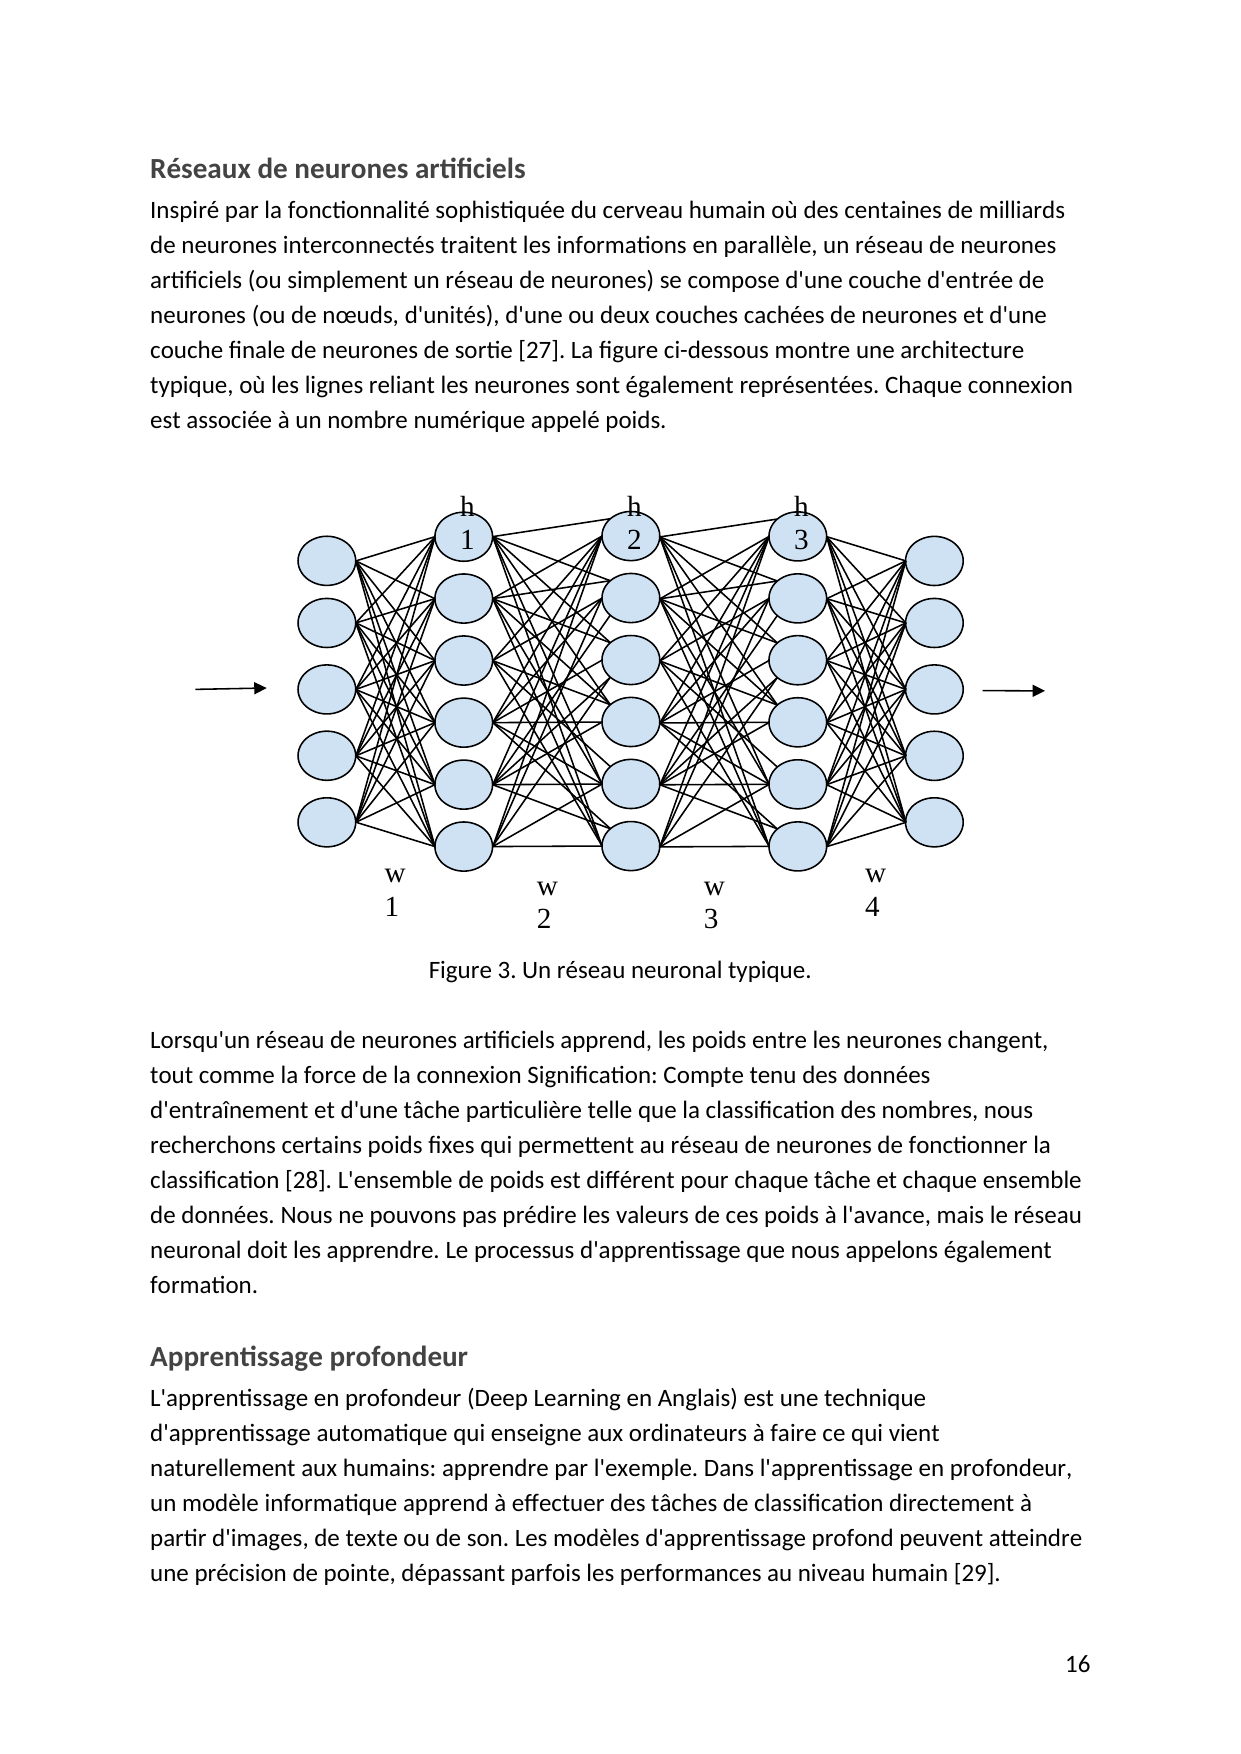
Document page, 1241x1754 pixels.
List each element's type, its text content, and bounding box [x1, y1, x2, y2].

text Figure 3. Un réseau neuronal typique. [150, 955, 1090, 985]
text L'apprentissage en profondeur (Deep Learning en Anglais) est une technique d'apprentissage automatique qui enseigne aux ordinateurs à faire ce qui vient naturellement aux humains: apprendre par l'exemple. Dans l'apprentissage en profondeur, un modèle informatique apprend à effectuer des tâches de classification directement à partir d'images, de texte ou de son. Les modèles d'apprentissage profond peuvent atteindre une précision de pointe, dépassant parfois les performances au niveau humain [29]. [150, 1382, 1090, 1587]
subtitle Réseaux de neurones artificiels [150, 150, 1090, 186]
text Lorsqu'un réseau de neurones artificiels apprend, les poids entre les neurones changent, tout comme la force de la connexion Signification: Compte tenu des données d'entraînement et d'une tâche particulière telle que la classification des nombres, nous recherchons certains poids fixes qui permettent au réseau de neurones de fonctionner la classification [28]. L'ensemble de poids est différent pour chaque tâche et chaque ensemble de données. Nous ne pouvons pas prédire les valeurs de ces poids à l'avance, mais le réseau neuronal doit les apprendre. Le processus d'apprentissage que nous appelons également formation. [150, 1025, 1090, 1300]
subtitle Apprentissage profondeur [150, 1338, 1090, 1374]
text Inspiré par la fonctionnalité sophistiquée du cerveau humain où des centaines de milliards de neurones interconnectés traitent les informations en parallèle, un réseau de neurones artificiels (ou simplement un réseau de neurones) se compose d'une couche d'entrée de neurones (ou de nœuds, d'unités), d'une ou deux couches cachées de neurones et d'une couche finale de neurones de sortie [27]. La figure ci-dessous montre une architecture typique, où les lignes reliant les neurones sont également représentées. Chaque connexion est associée à un nombre numérique appelé poids. [150, 194, 1090, 434]
